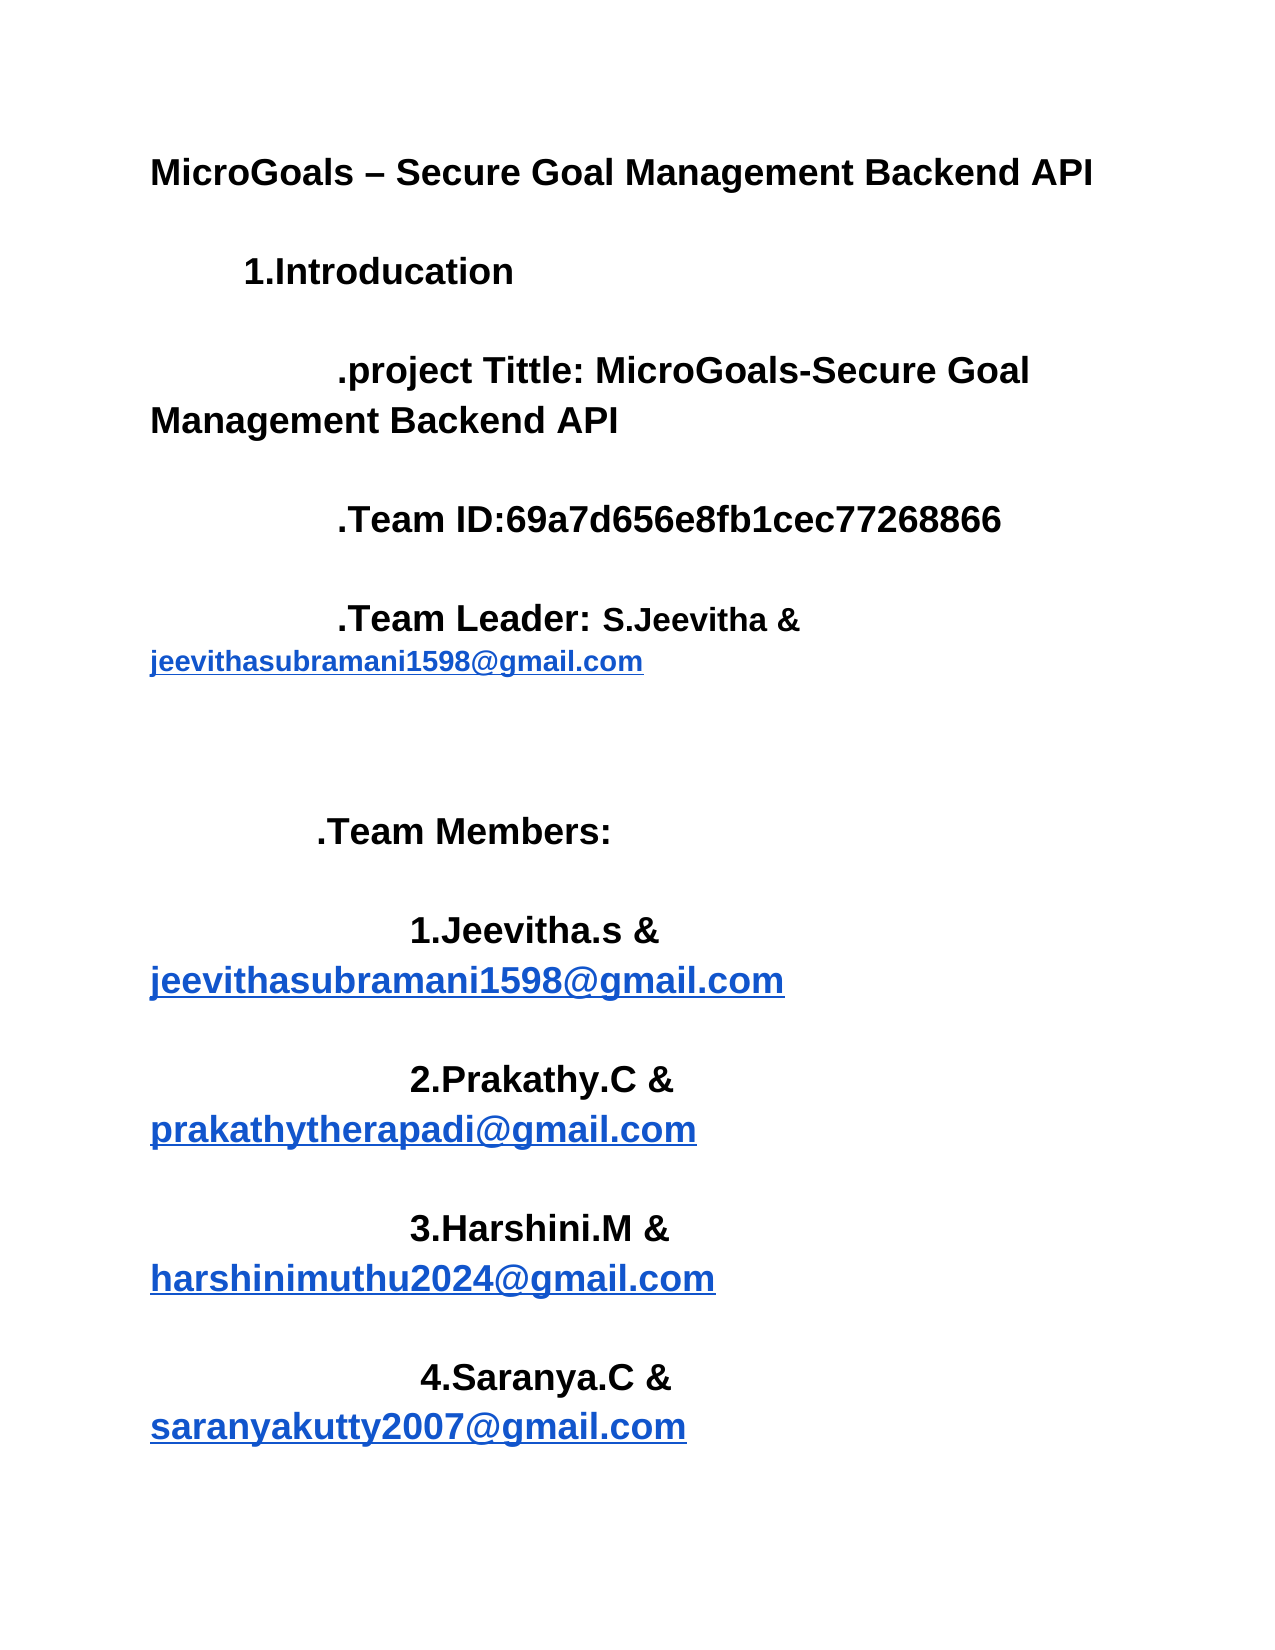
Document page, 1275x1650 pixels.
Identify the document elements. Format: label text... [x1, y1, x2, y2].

text .Team Leader: S.Jeevitha & jeevithasubramani1598@gmail.com [150, 596, 1125, 678]
text 2.Prakathy.C & prakathytherapadi@gmail.com [150, 1057, 1125, 1150]
text MicroGoals – Secure Goal Management Backend API [150, 150, 1125, 193]
text .Team Members: [150, 809, 1125, 853]
text 4.Saranya.C & saranyakutty2007@gmail.com [150, 1355, 1125, 1448]
text 3.Harshini.M & harshinimuthu2024@gmail.com [150, 1206, 1125, 1299]
text 1.Introducation [150, 249, 1125, 292]
text .project Tittle: MicroGoals-Secure Goal Management Backend API [150, 348, 1125, 441]
text 1.Jeevitha.s & jeevithasubramani1598@gmail.com [150, 909, 1125, 1001]
text .Team ID:69a7d656e8fb1cec77268866 [150, 497, 1125, 540]
